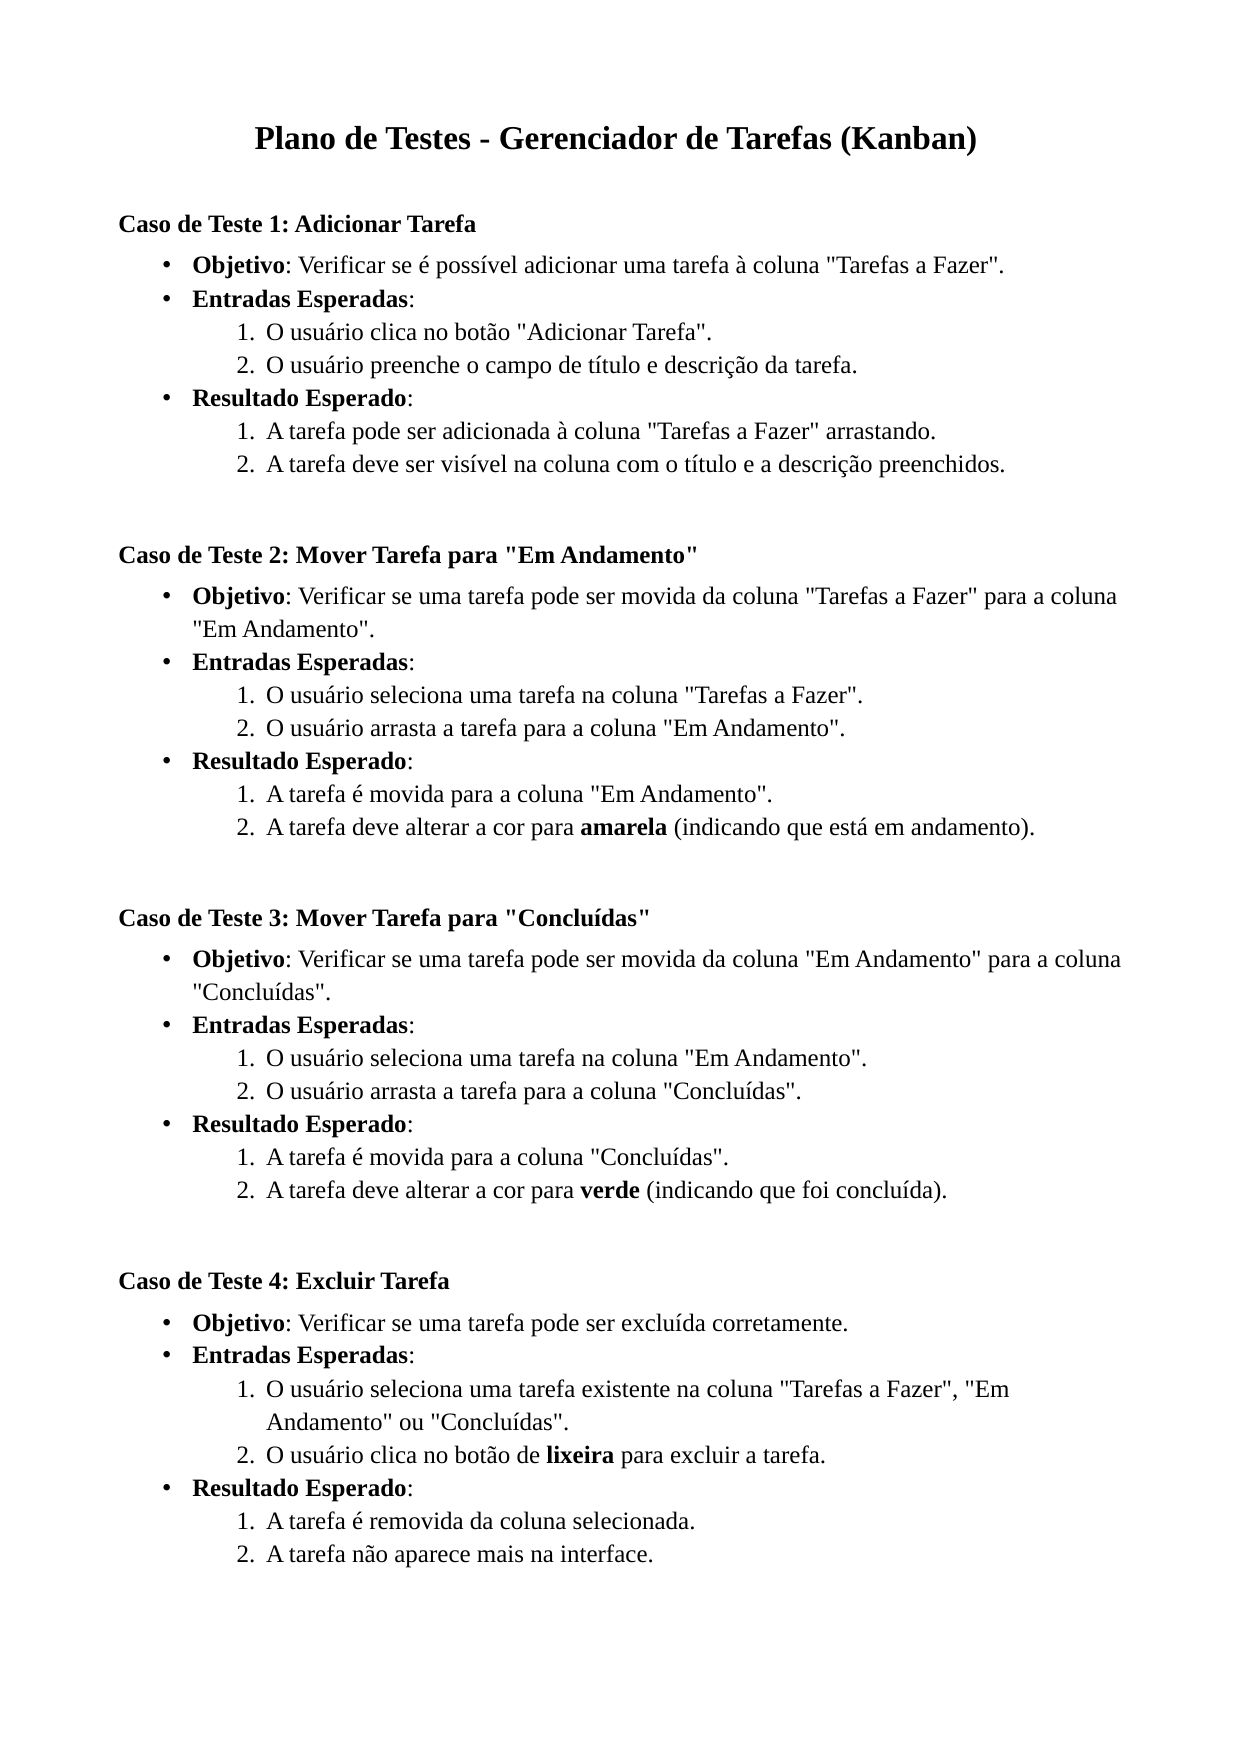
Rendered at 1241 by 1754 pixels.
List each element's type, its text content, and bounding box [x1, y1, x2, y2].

list A tarefa pode ser adicionada à coluna "Tarefas a Fazer" arrastando. [236, 416, 1122, 444]
list O usuário preenche o campo de título e descrição da tarefa. [236, 350, 1122, 378]
list Entradas Esperadas: [162, 1341, 1122, 1369]
list O usuário clica no botão de lixeira para excluir a tarefa. [236, 1440, 1122, 1468]
list Resultado Esperado: [162, 1109, 1122, 1138]
list Entradas Esperadas: [162, 284, 1122, 312]
list Objetivo: Verificar se uma tarefa pode ser movida da coluna "Em Andamento" para a coluna "Concluídas". [162, 944, 1122, 1006]
list Resultado Esperado: [162, 1473, 1122, 1501]
list Resultado Esperado: [162, 383, 1122, 411]
subtitle Caso de Teste 4: Excluir Tarefa [118, 1266, 1122, 1295]
list A tarefa é removida da coluna selecionada. [236, 1506, 1122, 1534]
list Objetivo: Verificar se é possível adicionar uma tarefa à coluna "Tarefas a Fazer". [162, 251, 1122, 279]
text Plano de Testes - Gerenciador de Tarefas (Kanban) [118, 118, 1122, 156]
subtitle Caso de Teste 2: Mover Tarefa para "Em Andamento" [118, 540, 1122, 568]
list A tarefa deve alterar a cor para amarela (indicando que está em andamento). [236, 812, 1122, 841]
list Entradas Esperadas: [162, 647, 1122, 676]
list A tarefa é movida para a coluna "Concluídas". [236, 1142, 1122, 1171]
list O usuário clica no botão "Adicionar Tarefa". [236, 317, 1122, 345]
list O usuário seleciona uma tarefa na coluna "Em Andamento". [236, 1043, 1122, 1072]
list A tarefa deve alterar a cor para verde (indicando que foi concluída). [236, 1175, 1122, 1204]
list Objetivo: Verificar se uma tarefa pode ser movida da coluna "Tarefas a Fazer" para a coluna "Em Andamento". [162, 581, 1122, 643]
list A tarefa é movida para a coluna "Em Andamento". [236, 779, 1122, 808]
list O usuário seleciona uma tarefa na coluna "Tarefas a Fazer". [236, 680, 1122, 709]
list A tarefa deve ser visível na coluna com o título e a descrição preenchidos. [236, 449, 1122, 477]
list A tarefa não aparece mais na interface. [236, 1539, 1122, 1567]
list O usuário seleciona uma tarefa existente na coluna "Tarefas a Fazer", "Em Andamento" ou "Concluídas". [236, 1374, 1122, 1435]
list O usuário arrasta a tarefa para a coluna "Concluídas". [236, 1076, 1122, 1105]
list O usuário arrasta a tarefa para a coluna "Em Andamento". [236, 713, 1122, 742]
list Resultado Esperado: [162, 746, 1122, 775]
subtitle Caso de Teste 3: Mover Tarefa para "Concluídas" [118, 903, 1122, 932]
list Entradas Esperadas: [162, 1010, 1122, 1039]
subtitle Caso de Teste 1: Adicionar Tarefa [118, 209, 1122, 238]
list Objetivo: Verificar se uma tarefa pode ser excluída corretamente. [162, 1308, 1122, 1336]
